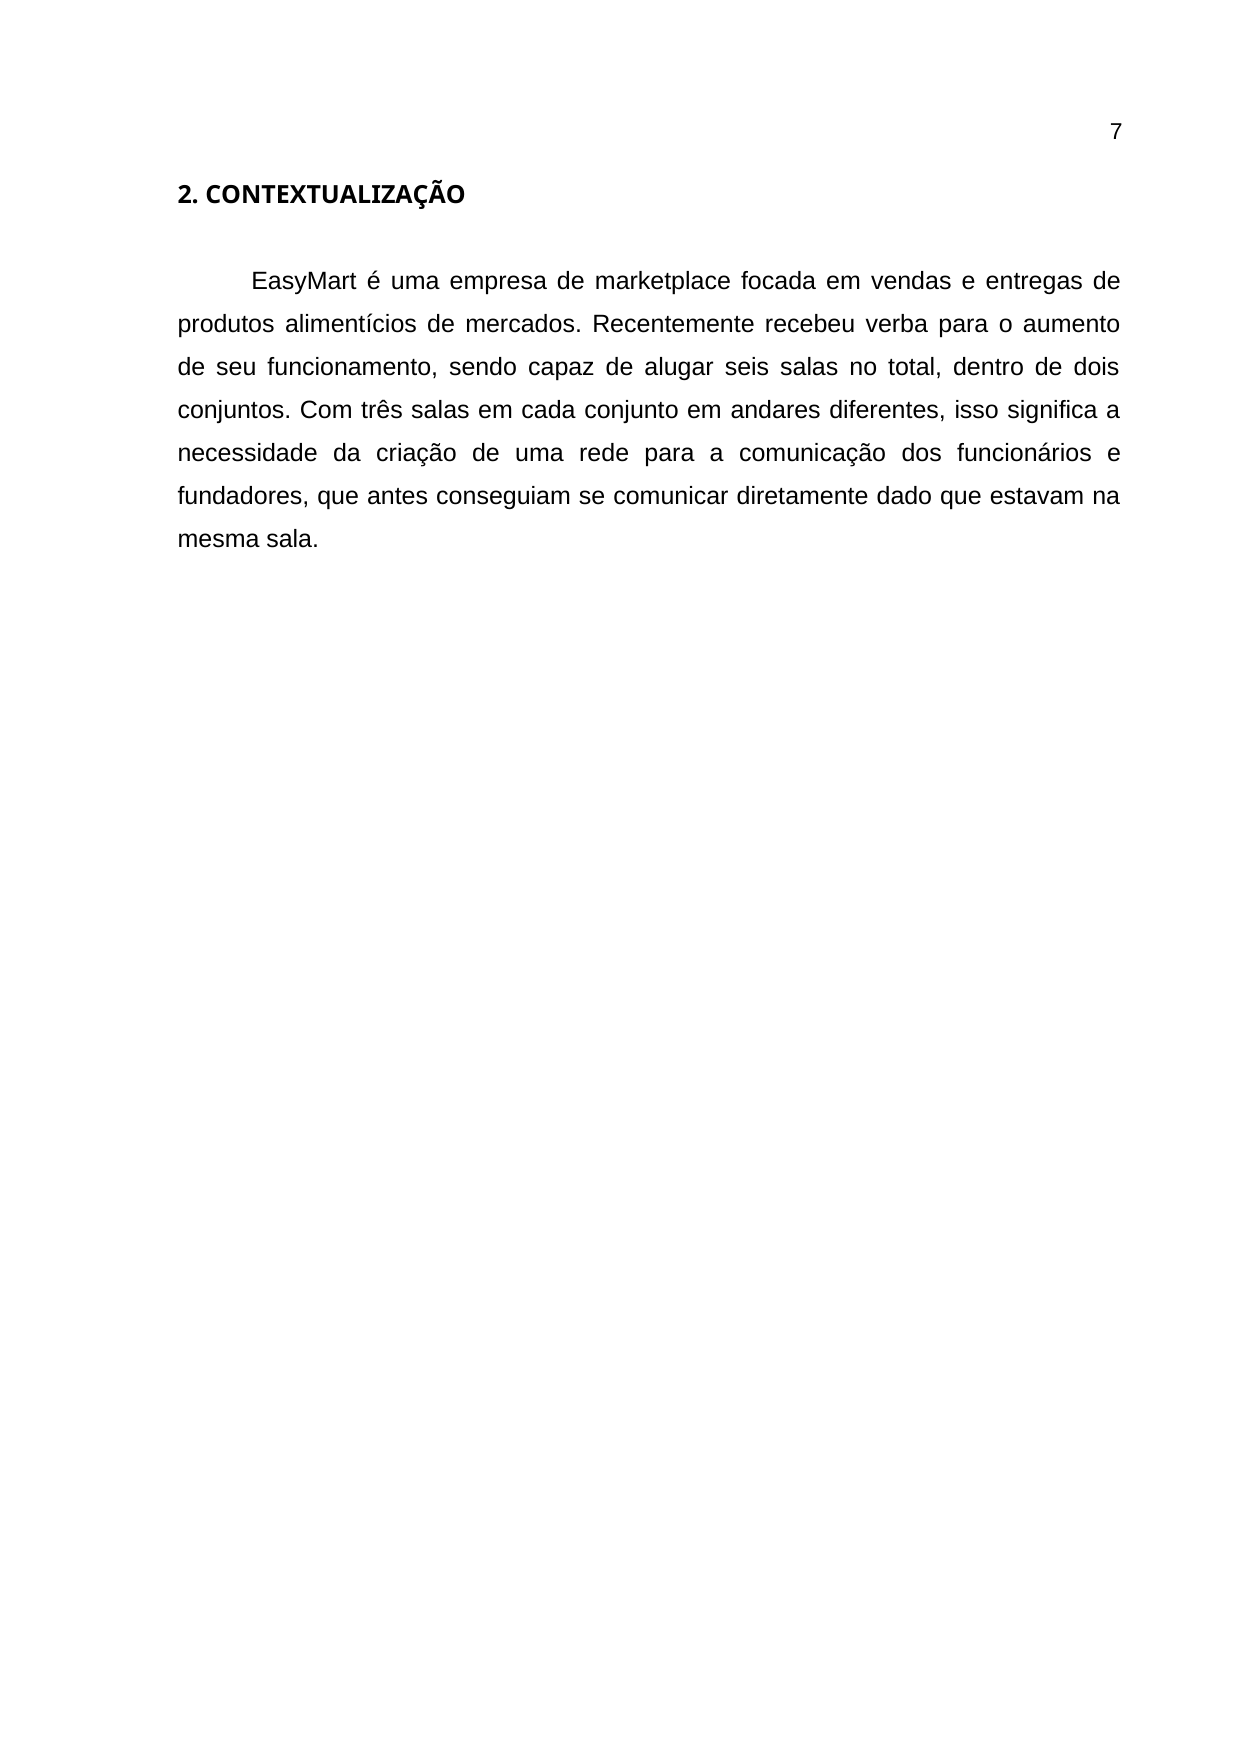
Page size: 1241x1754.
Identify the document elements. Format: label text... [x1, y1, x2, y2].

text EasyMart é uma empresa de marketplace focada em vendas e entregas de produtos alimentícios de mercados. Recentemente recebeu verba para o aumento de seu funcionamento, sendo capaz de alugar seis salas no total, dentro de dois conjuntos. Com três salas em cada conjunto em andares diferentes, isso significa a necessidade da criação de uma rede para a comunicação dos funcionários e fundadores, que antes conseguiam se comunicar diretamente dado que estavam na mesma sala. [177, 266, 1122, 553]
subtitle 2. Contextualização [177, 177, 1122, 211]
